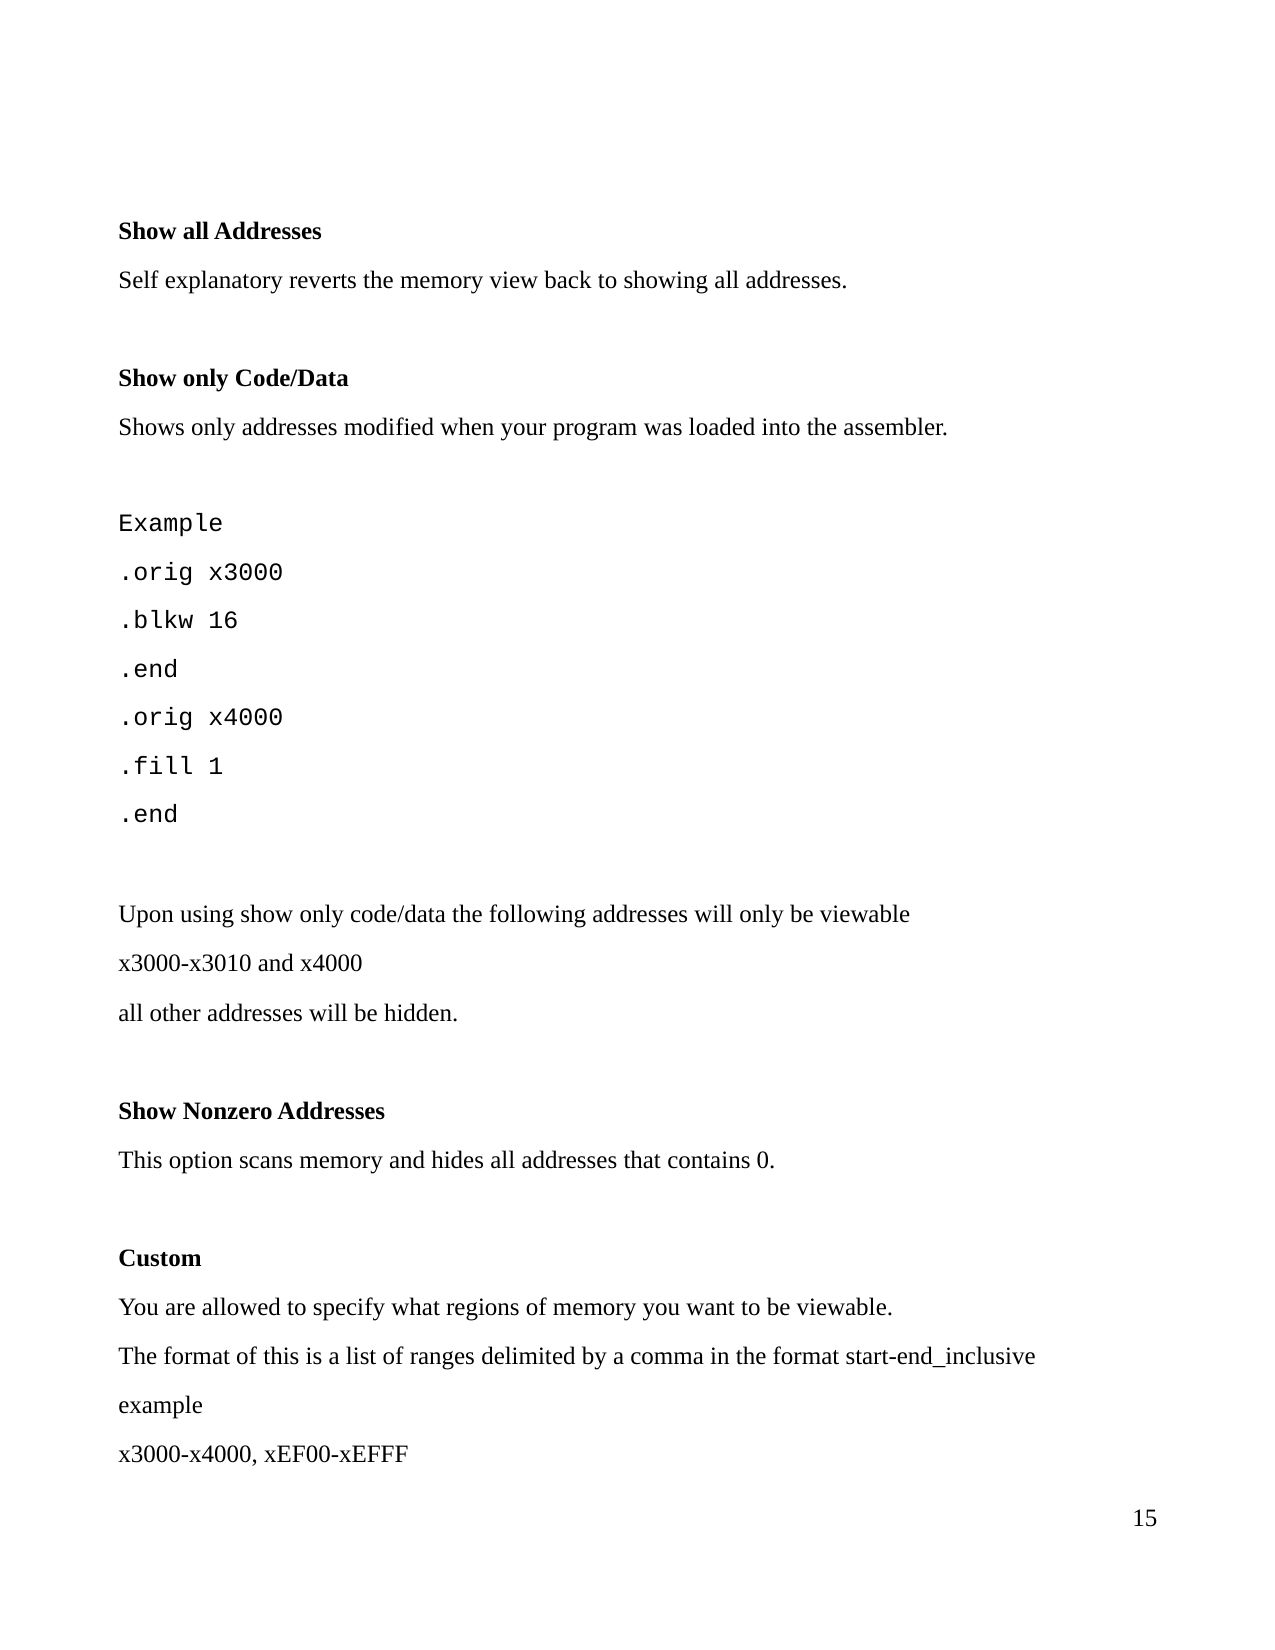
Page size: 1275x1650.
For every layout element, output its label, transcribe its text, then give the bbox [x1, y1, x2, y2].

text example [118, 1390, 1157, 1419]
text .orig x4000 [118, 705, 1157, 733]
text This option scans memory and hides all addresses that contains 0. [118, 1145, 1157, 1173]
text x3000-x3010 and x4000 [118, 948, 1157, 977]
text .orig x3000 [118, 559, 1157, 587]
text Example [118, 511, 1157, 539]
text Show Nonzero Addresses [118, 1096, 1157, 1124]
text Shows only addresses modified when your program was loaded into the assembler. [118, 412, 1157, 441]
text Self explanatory reverts the memory view back to showing all addresses. [118, 265, 1157, 294]
text x3000-x4000, xEF00-xEFFF [118, 1439, 1157, 1468]
text The format of this is a list of ranges delimited by a comma in the format start-end_inclusive [118, 1341, 1157, 1370]
text You are allowed to specify what regions of memory you want to be viewable. [118, 1292, 1157, 1321]
text Show all Addresses [118, 216, 1157, 245]
text .end [118, 802, 1157, 830]
text .blkw 16 [118, 608, 1157, 636]
text .end [118, 656, 1157, 684]
text all other addresses will be hidden. [118, 998, 1157, 1026]
text .fill 1 [118, 753, 1157, 782]
text Upon using show only code/data the following addresses will only be viewable [118, 899, 1157, 928]
text Show only Code/Data [118, 363, 1157, 392]
text Custom [118, 1243, 1157, 1272]
